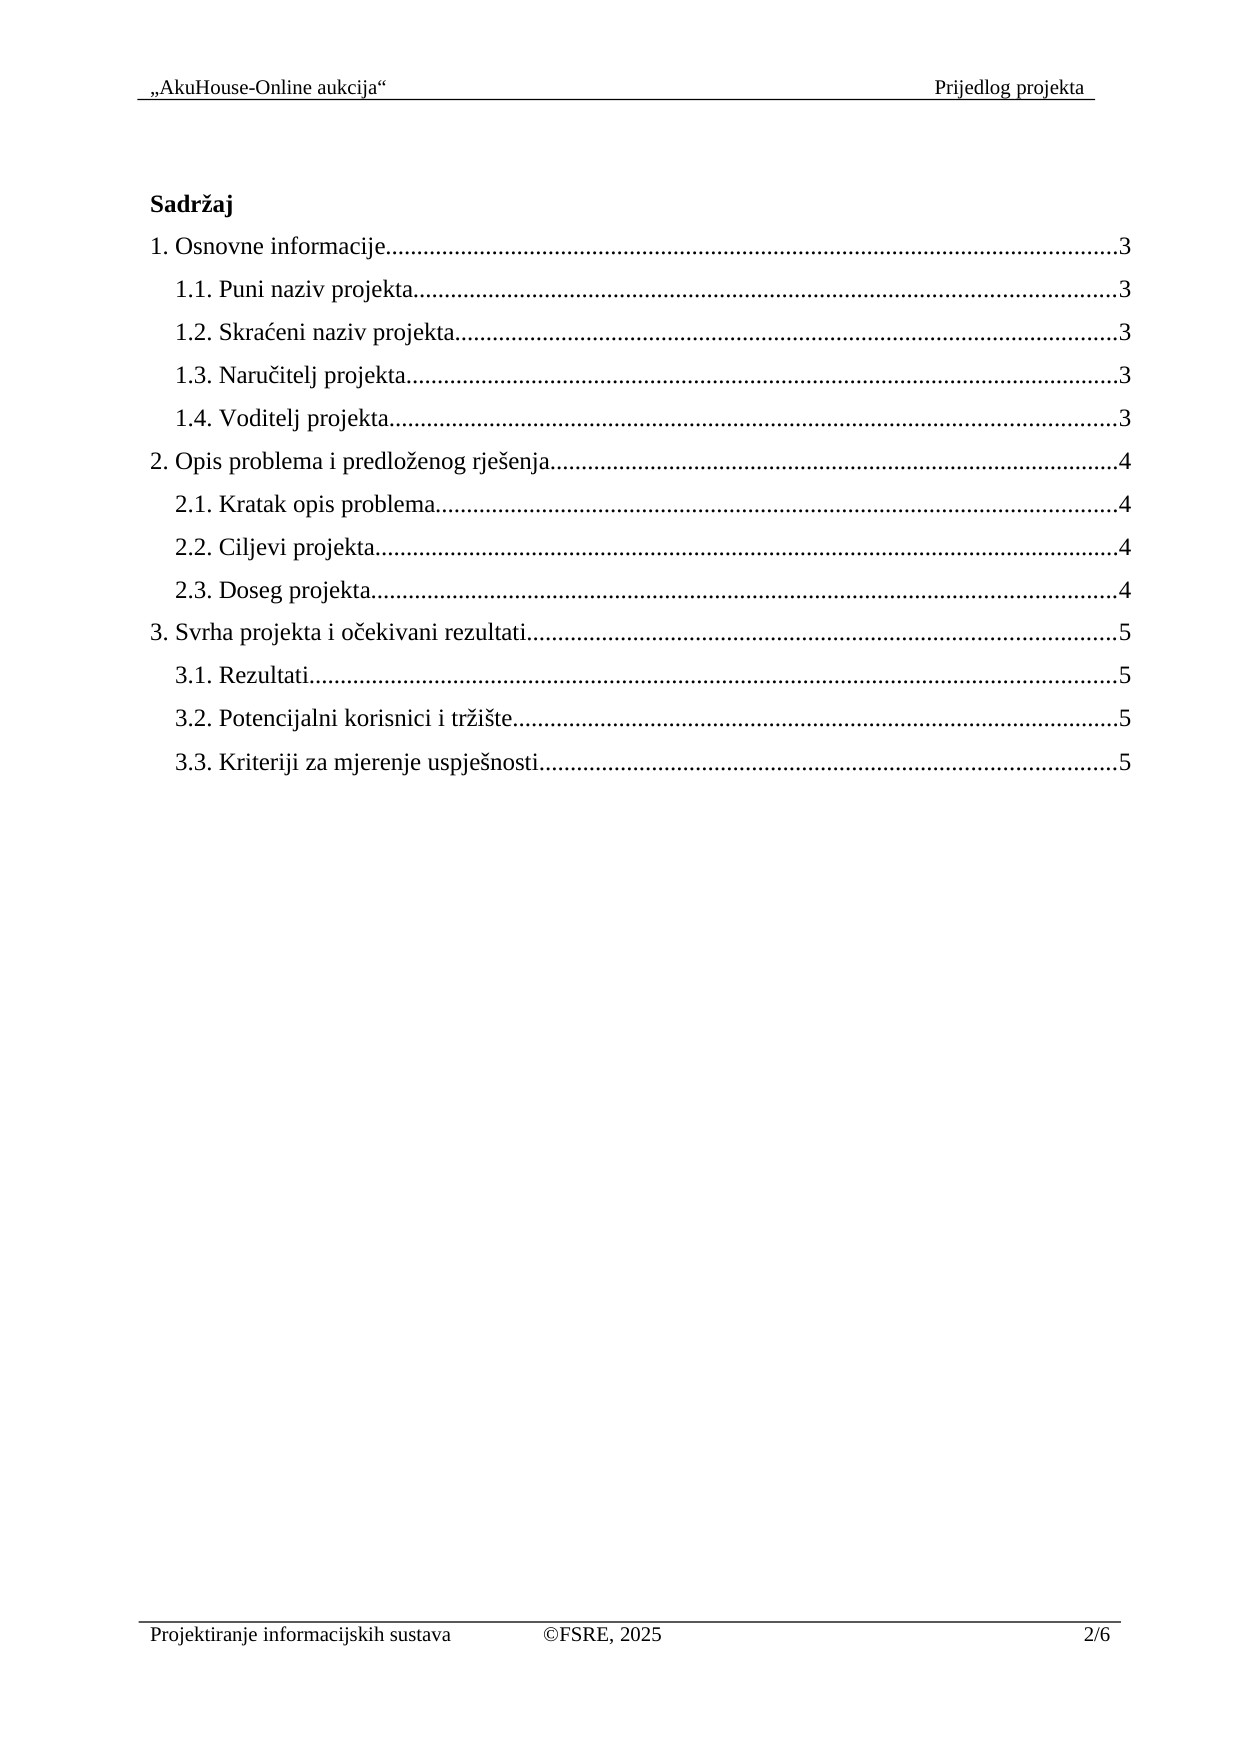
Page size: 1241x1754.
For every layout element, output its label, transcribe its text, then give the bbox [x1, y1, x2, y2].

text 2.3. Doseg projekta 4 [175, 575, 1132, 604]
text 3. Svrha projekta i očekivani rezultati 5 [150, 617, 1132, 646]
text 1.3. Naručitelj projekta 3 [175, 360, 1132, 389]
text 3.1. Rezultati 5 [175, 661, 1132, 689]
text 1.4. Voditelj projekta 3 [175, 403, 1132, 432]
text 1.1. Puni naziv projekta 3 [175, 274, 1132, 303]
text 2.1. Kratak opis problema 4 [175, 489, 1132, 518]
text 2. Opis problema i predloženog rješenja 4 [150, 446, 1132, 475]
text Sadržaj [150, 189, 1132, 218]
text 2.2. Ciljevi projekta 4 [175, 532, 1132, 561]
text 1. Osnovne informacije 3 [150, 231, 1132, 260]
text 1.2. Skraćeni naziv projekta 3 [175, 317, 1132, 346]
text 3.3. Kriteriji za mjerenje uspješnosti 5 [175, 747, 1132, 775]
text 3.2. Potencijalni korisnici i tržište 5 [175, 703, 1132, 732]
